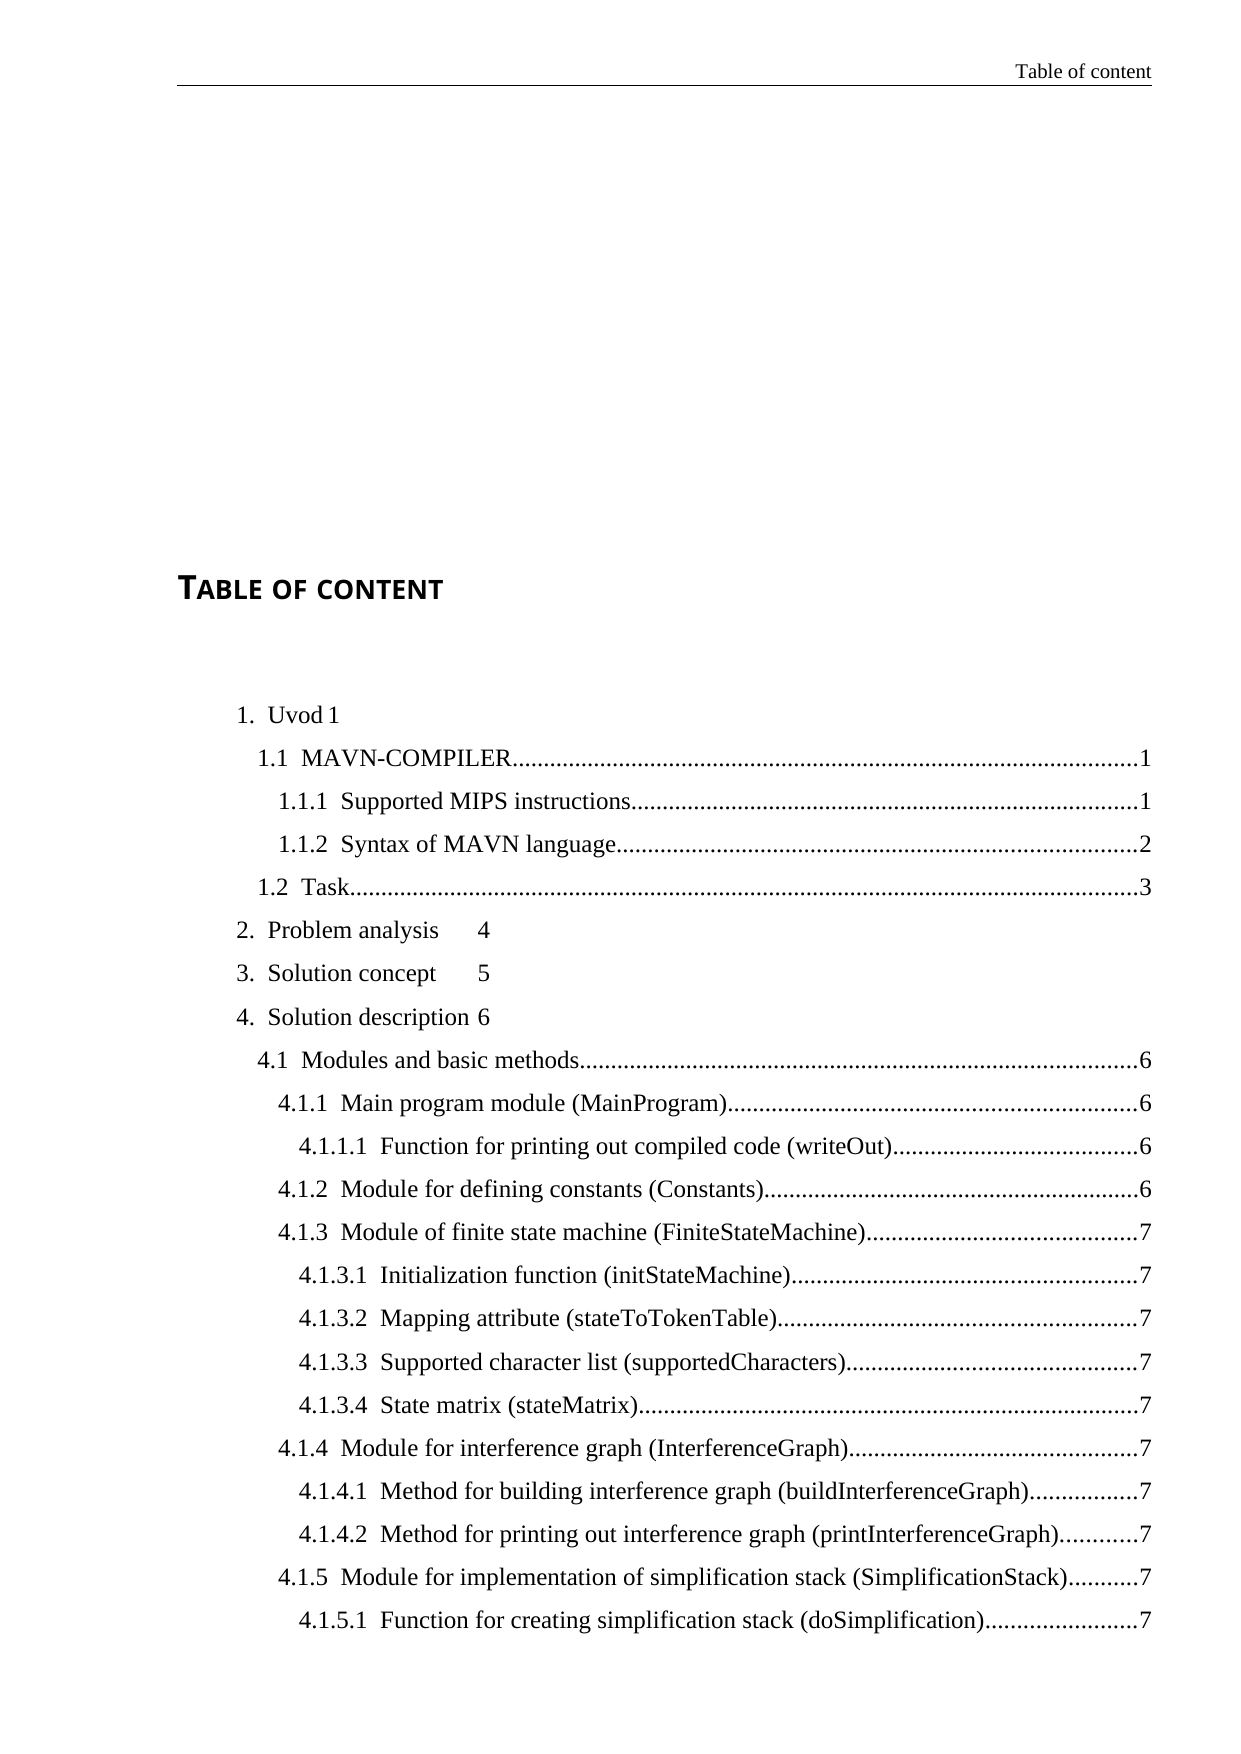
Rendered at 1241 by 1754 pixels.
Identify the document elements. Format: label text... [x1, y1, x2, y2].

text 4.1.4.1 Method for building interference graph (buildInterferenceGraph) 7 [240, 1476, 1152, 1505]
text 4.1.1 Main program module (MainProgram) 6 [219, 1088, 1152, 1117]
text 1. Uvod 1 [177, 700, 1152, 728]
text 4.1.5.1 Function for creating simplification stack (doSimplification) 7 [240, 1605, 1152, 1634]
text 1.2 Task 3 [198, 872, 1152, 901]
text 4.1.3.2 Mapping attribute (stateToTokenTable) 7 [240, 1303, 1152, 1332]
text 4.1.4.2 Method for printing out interference graph (printInterferenceGraph) 7 [240, 1519, 1152, 1548]
text 4.1.3 Module of finite state machine (FiniteStateMachine) 7 [219, 1217, 1152, 1246]
text 1.1 MAVN-COMPILER 1 [198, 743, 1152, 772]
text 2. Problem analysis 4 [177, 915, 1152, 944]
text 4. Solution description 6 [177, 1002, 1152, 1030]
text 4.1 Modules and basic methods 6 [198, 1045, 1152, 1073]
text 1.1.1 Supported MIPS instructions 1 [219, 786, 1152, 815]
text Table of content [177, 563, 1152, 609]
text 4.1.2 Module for defining constants (Constants) 6 [219, 1174, 1152, 1203]
text 4.1.3.3 Supported character list (supportedCharacters) 7 [240, 1347, 1152, 1375]
text 4.1.1.1 Function for printing out compiled code (writeOut) 6 [240, 1131, 1152, 1160]
text 3. Solution concept 5 [177, 958, 1152, 987]
text 1.1.2 Syntax of MAVN language 2 [219, 829, 1152, 858]
text 4.1.3.1 Initialization function (initStateMachine) 7 [240, 1260, 1152, 1289]
text 4.1.4 Module for interference graph (InterferenceGraph) 7 [219, 1433, 1152, 1462]
text 4.1.5 Module for implementation of simplification stack (SimplificationStack) 7 [219, 1562, 1152, 1591]
text 4.1.3.4 State matrix (stateMatrix) 7 [240, 1390, 1152, 1418]
